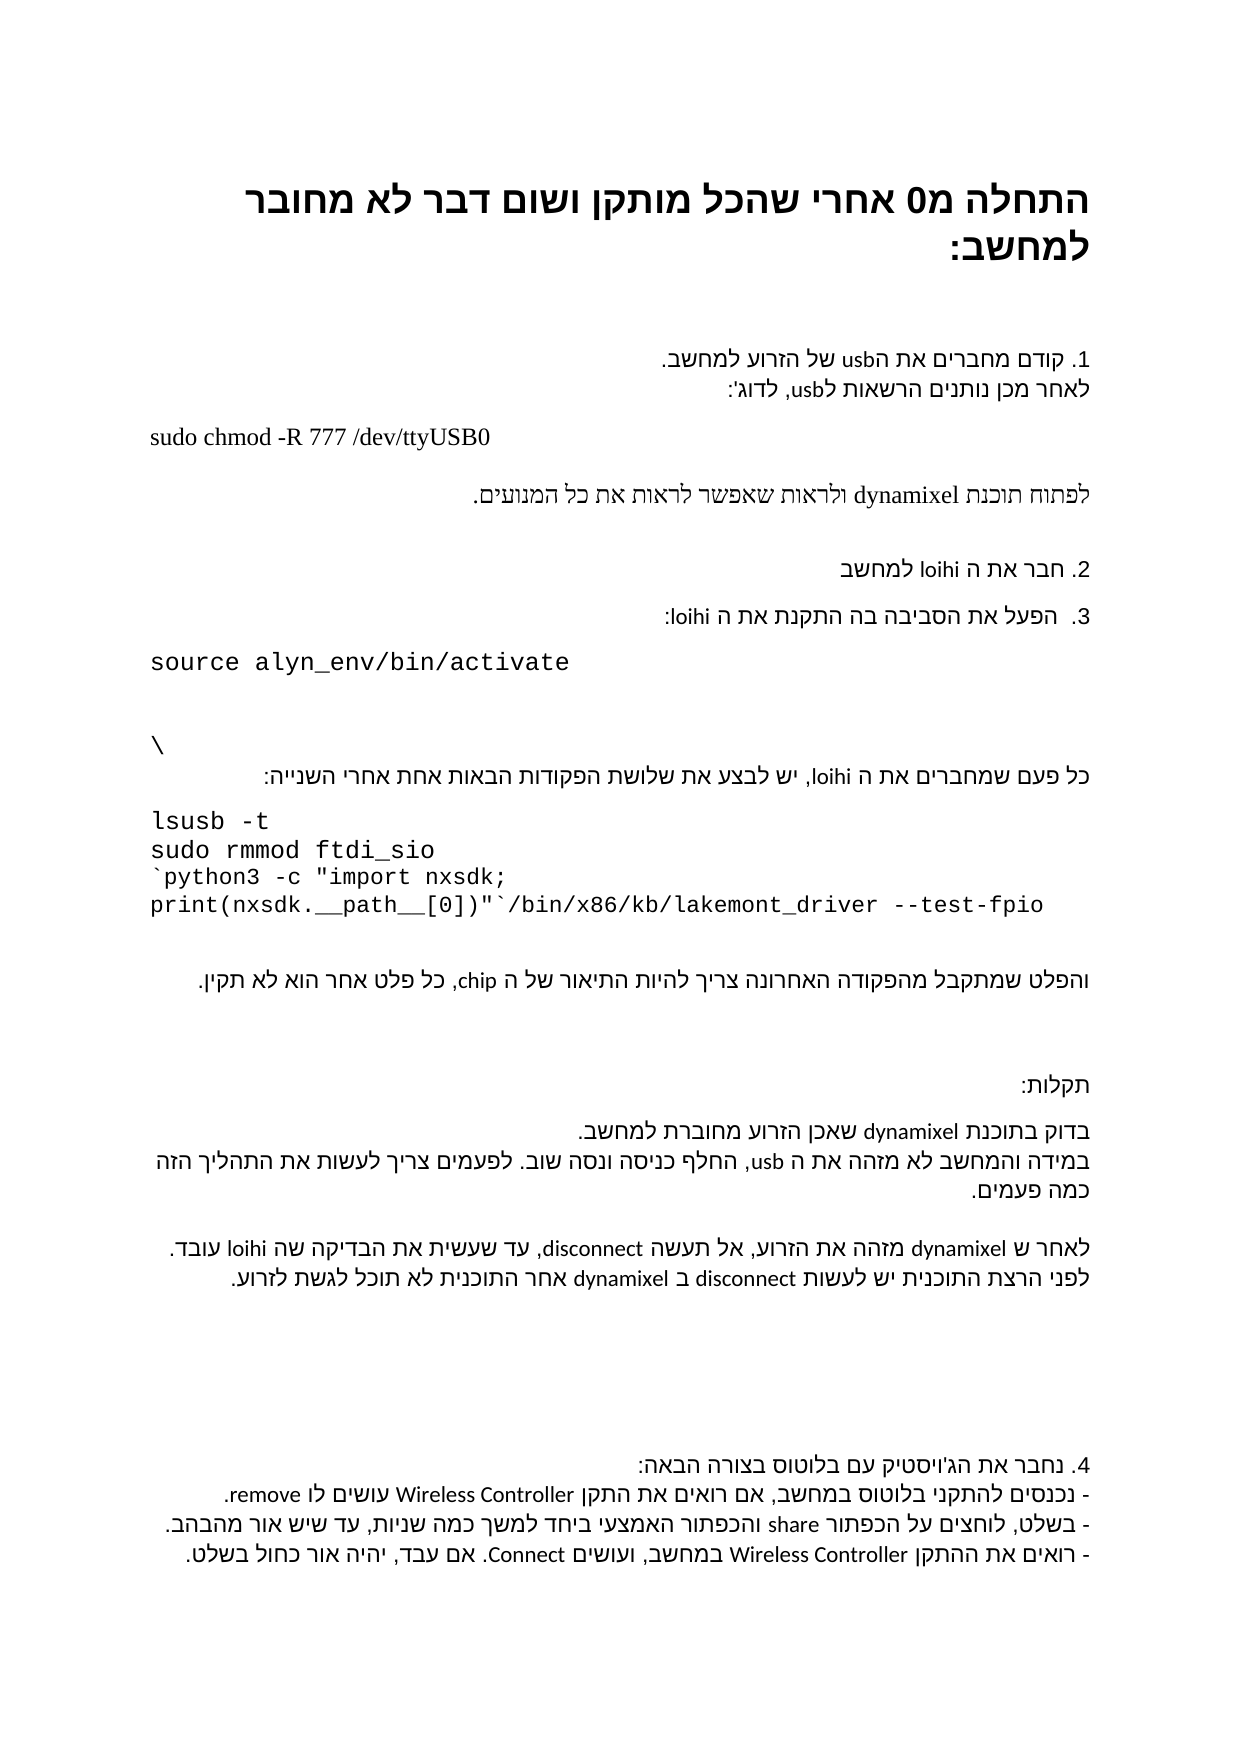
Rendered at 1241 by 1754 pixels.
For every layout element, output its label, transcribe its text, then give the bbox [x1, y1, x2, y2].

text תקלות: [150, 1044, 1090, 1098]
text sudo rmmod ftdi_sio [150, 837, 1090, 866]
text התחלה מ0 אחרי שהכל מותקן ושום דבר לא מחובר למחשב: [150, 178, 1090, 327]
text \ [150, 734, 1090, 762]
text 4. נחבר את הג'ויסטיק עם בלוטוס בצורה הבאה: - נכנסים להתקני בלוטוס במחשב, אם רואים את התקן Wireless Controller עושים לו remove. - בשלט, לוחצים על הכפתור share והכפתור האמצעי ביחד למשך כמה שניות, עד שיש אור מהבהב. - רואים את ההתקן Wireless Controller במחשב, ועושים Connect. אם עבד, יהיה אור כחול בשלט. [150, 1452, 1090, 1568]
text כל פעם שמחברים את ה loihi, יש לבצע את שלושת הפקודות הבאות אחת אחרי השנייה: [150, 762, 1090, 790]
text 2. חבר את ה loihi למחשב [150, 556, 1090, 584]
text בדוק בתוכנת dynamixel שאכן הזרוע מחוברת למחשב. במידה והמחשב לא מזהה את ה usb, החלף כניסה ונסה שוב. לפעמים צריך לעשות את התהליך הזה כמה פעמים. לאחר ש dynamixel מזהה את הזרוע, אל תעשה disconnect, עד שעשית את הבדיקה שה loihi עובד. לפני הרצת התוכנית יש לעשות disconnect ב dynamixel אחר התוכנית לא תוכל לגשת לזרוע. [150, 1117, 1090, 1292]
text 3. הפעל את הסביבה בה התקנת את ה loihi: [150, 602, 1090, 631]
text lsusb -t [150, 809, 1090, 837]
text `python3 -c "import nxsdk; print(nxsdk.__path__[0])"`/bin/x86/kb/lakemont_driver --test-fpio [150, 866, 1090, 919]
text לפתוח תוכנת dynamixel ולראות שאפשר לראות את כל המנועים. [150, 480, 1090, 509]
text source alyn_env/bin/activate [150, 649, 1090, 678]
text והפלט שמתקבל מהפקודה האחרונה צריך להיות התיאור של ה chip, כל פלט אחר הוא לא תקין. [150, 938, 1090, 1025]
text 1. קודם מחברים את הusb של הזרוע למחשב. לאחר מכן נותנים הרשאות לusb, לדוג': [150, 346, 1090, 404]
text sudo chmod -R 777 /dev/ttyUSB0 [150, 422, 1090, 451]
